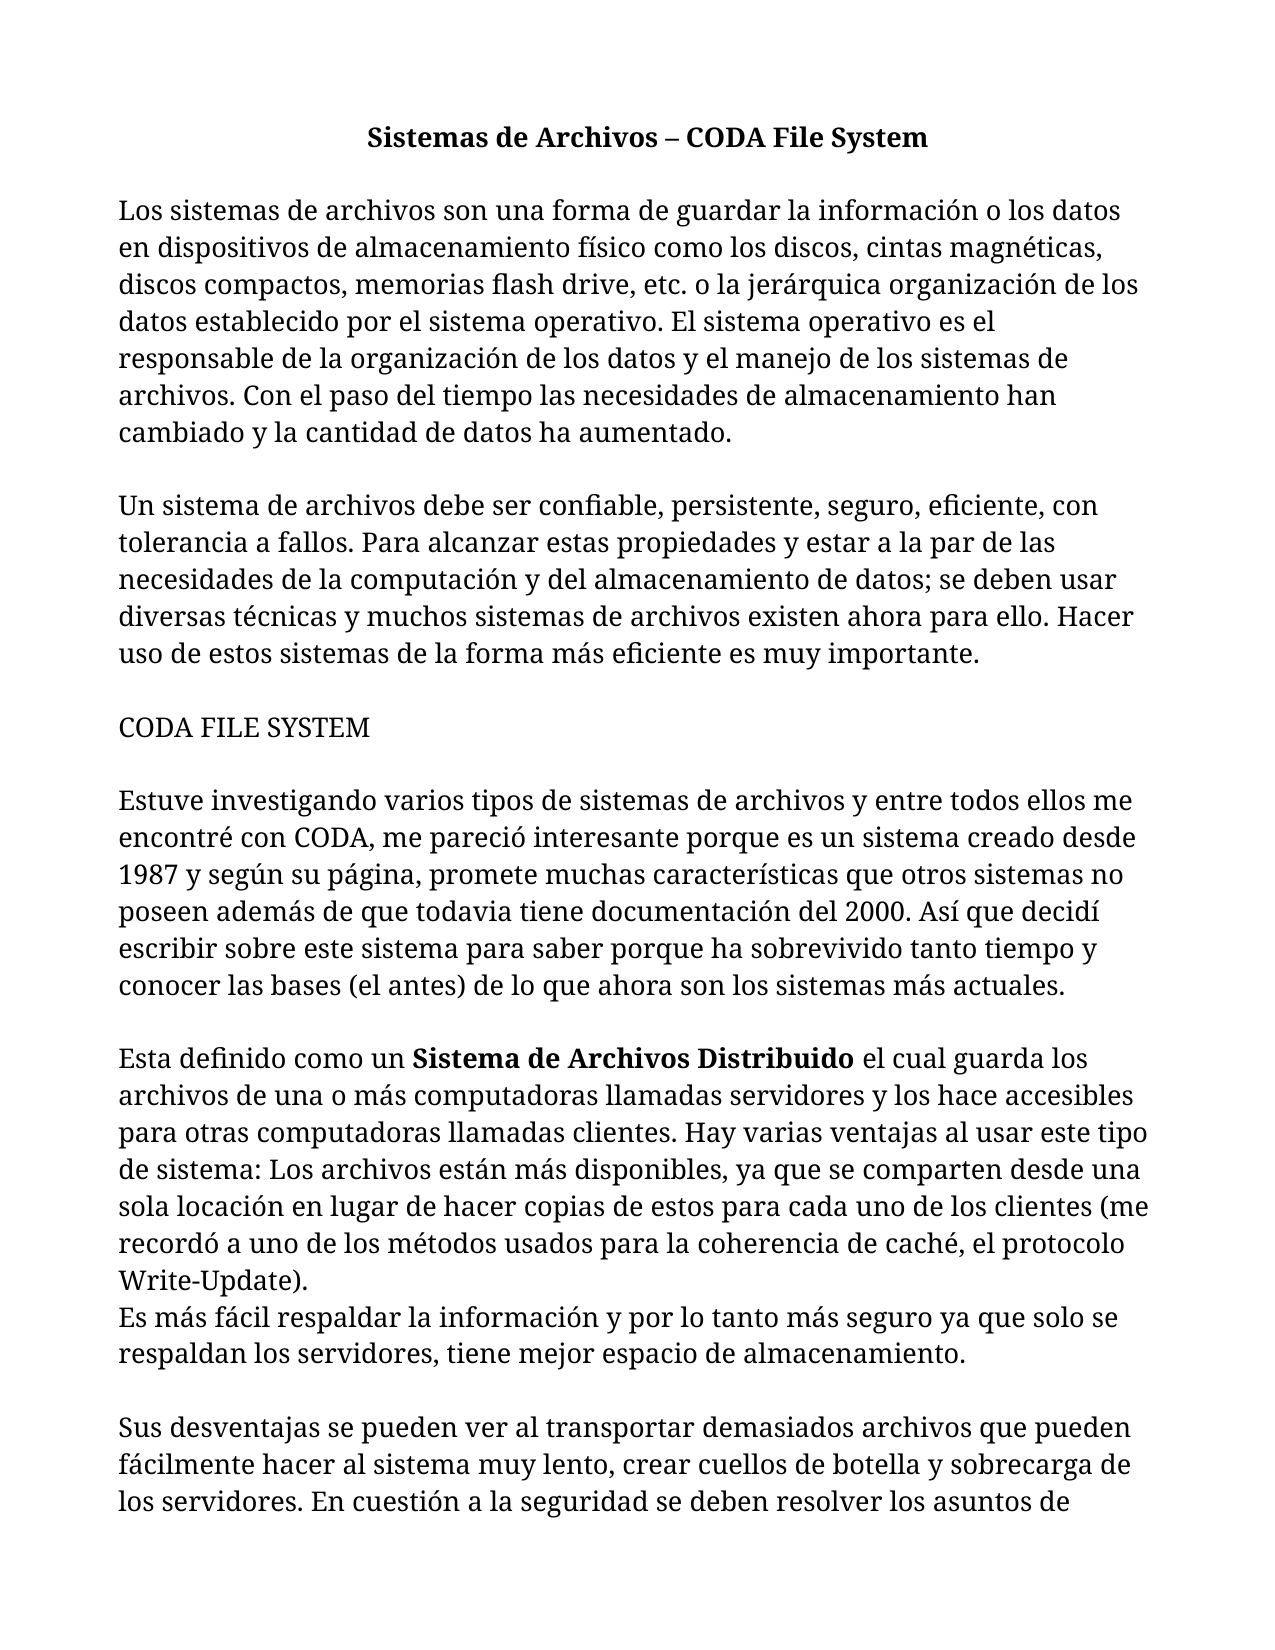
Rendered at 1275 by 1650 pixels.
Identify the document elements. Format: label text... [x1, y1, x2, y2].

text Sus desventajas se pueden ver al transportar demasiados archivos que pueden fácilmente hacer al sistema muy lento, crear cuellos de botella y sobrecarga de los servidores. En cuestión a la seguridad se deben resolver los asuntos de [118, 1409, 1157, 1519]
text Sistemas de Archivos – CODA File System [118, 118, 1157, 155]
text Los sistemas de archivos son una forma de guardar la información o los datos en dispositivos de almacenamiento físico como los discos, cintas magnéticas, discos compactos, memorias flash drive, etc. o la jerárquica organización de los datos establecido por el sistema operativo. El sistema operativo es el responsable de la organización de los datos y el manejo de los sistemas de archivos. Con el paso del tiempo las necesidades de almacenamiento han cambiado y la cantidad de datos ha aumentado. [118, 192, 1157, 450]
text Un sistema de archivos debe ser confiable, persistente, seguro, eficiente, con tolerancia a fallos. Para alcanzar estas propiedades y estar a la par de las necesidades de la computación y del almacenamiento de datos; se deben usar diversas técnicas y muchos sistemas de archivos existen ahora para ello. Hacer uso de estos sistemas de la forma más eficiente es muy importante. [118, 487, 1157, 671]
text Estuve investigando varios tipos de sistemas de archivos y entre todos ellos me encontré con CODA, me pareció interesante porque es un sistema creado desde 1987 y según su página, promete muchas características que otros sistemas no poseen además de que todavia tiene documentación del 2000. Así que decidí escribir sobre este sistema para saber porque ha sobrevivido tanto tiempo y conocer las bases (el antes) de lo que ahora son los sistemas más actuales. [118, 782, 1157, 1003]
text CODA FILE SYSTEM [118, 708, 1157, 745]
text Es más fácil respaldar la información y por lo tanto más seguro ya que solo se respaldan los servidores, tiene mejor espacio de almacenamiento. [118, 1298, 1157, 1372]
text Esta definido como un Sistema de Archivos Distribuido el cual guarda los archivos de una o más computadoras llamadas servidores y los hace accesibles para otras computadoras llamadas clientes. Hay varias ventajas al usar este tipo de sistema: Los archivos están más disponibles, ya que se comparten desde una sola locación en lugar de hacer copias de estos para cada uno de los clientes (me recordó a uno de los métodos usados para la coherencia de caché, el protocolo Write-Update). [118, 1040, 1157, 1298]
